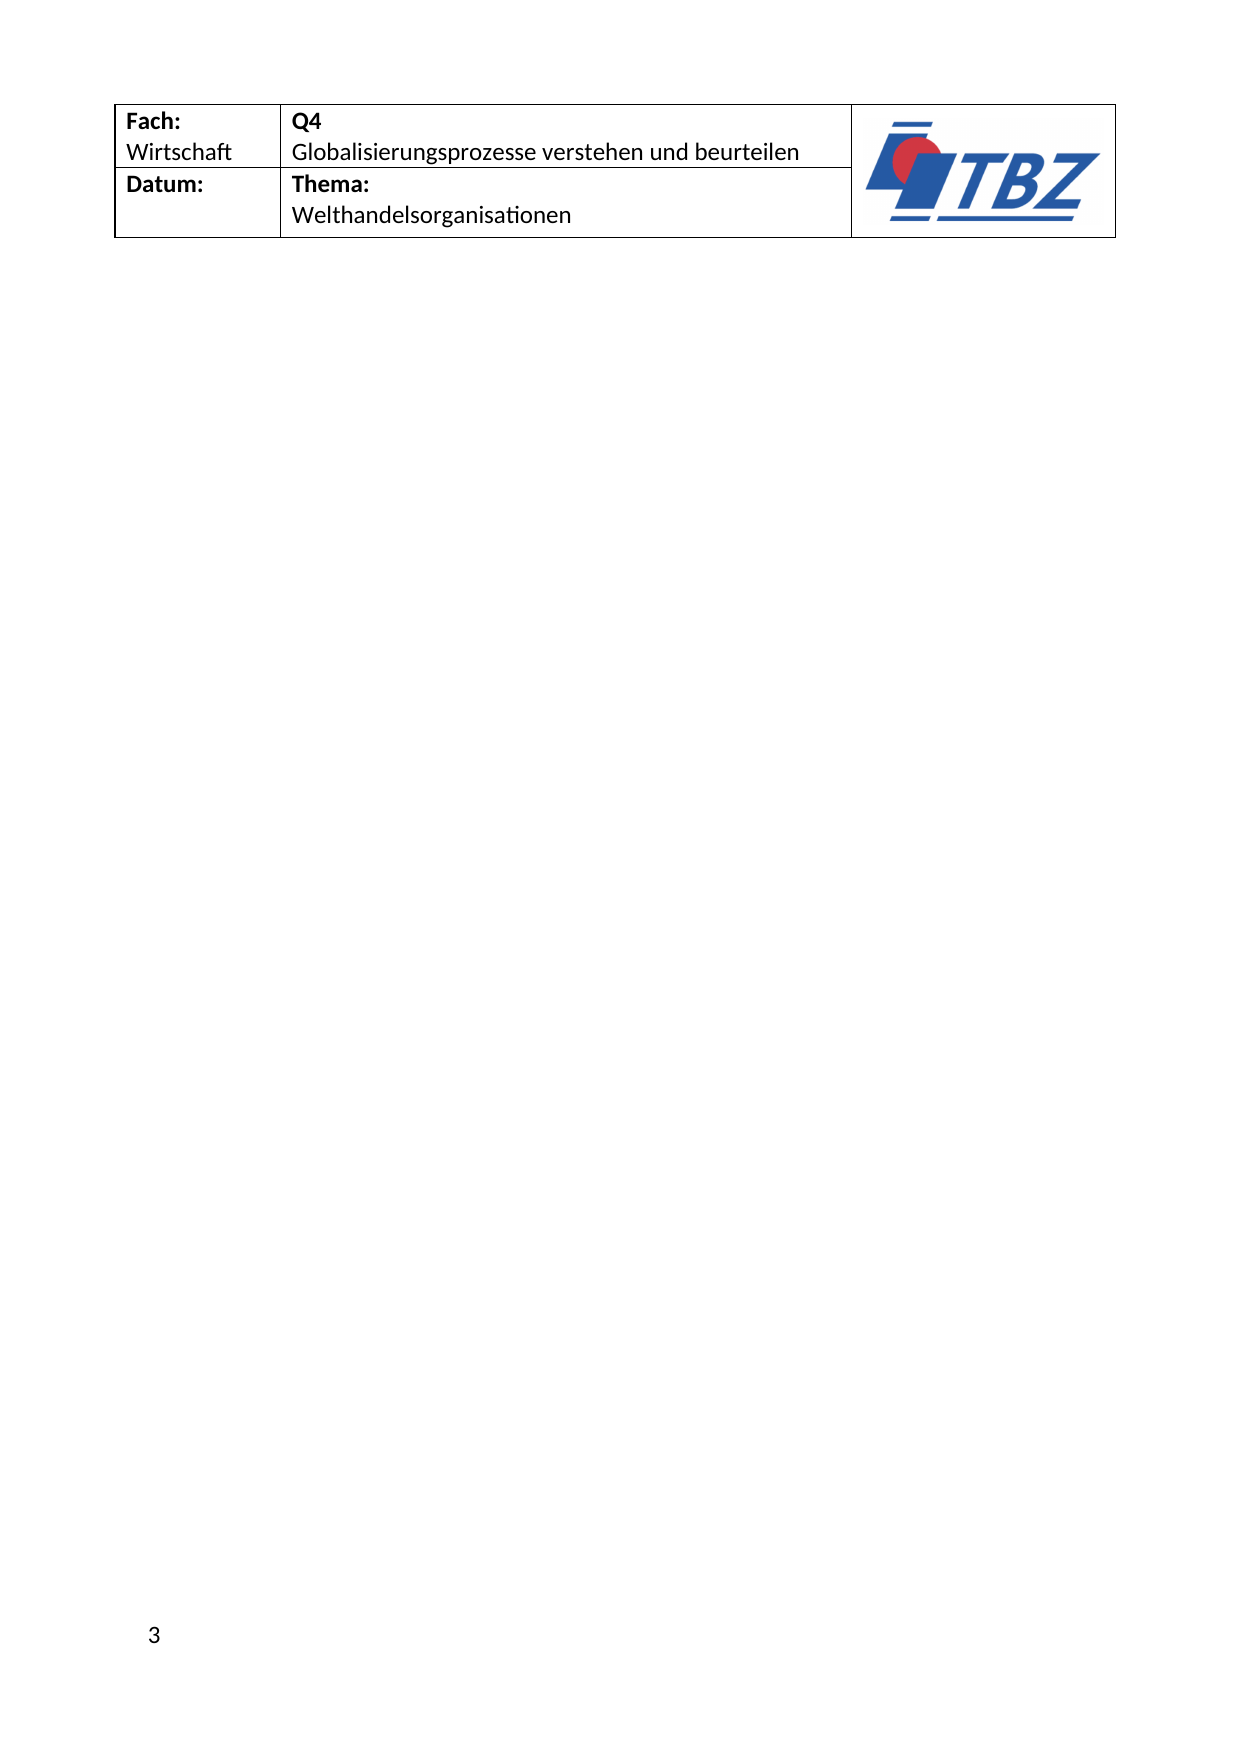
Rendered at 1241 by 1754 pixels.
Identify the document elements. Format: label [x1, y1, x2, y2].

picture [862, 118, 1104, 225]
